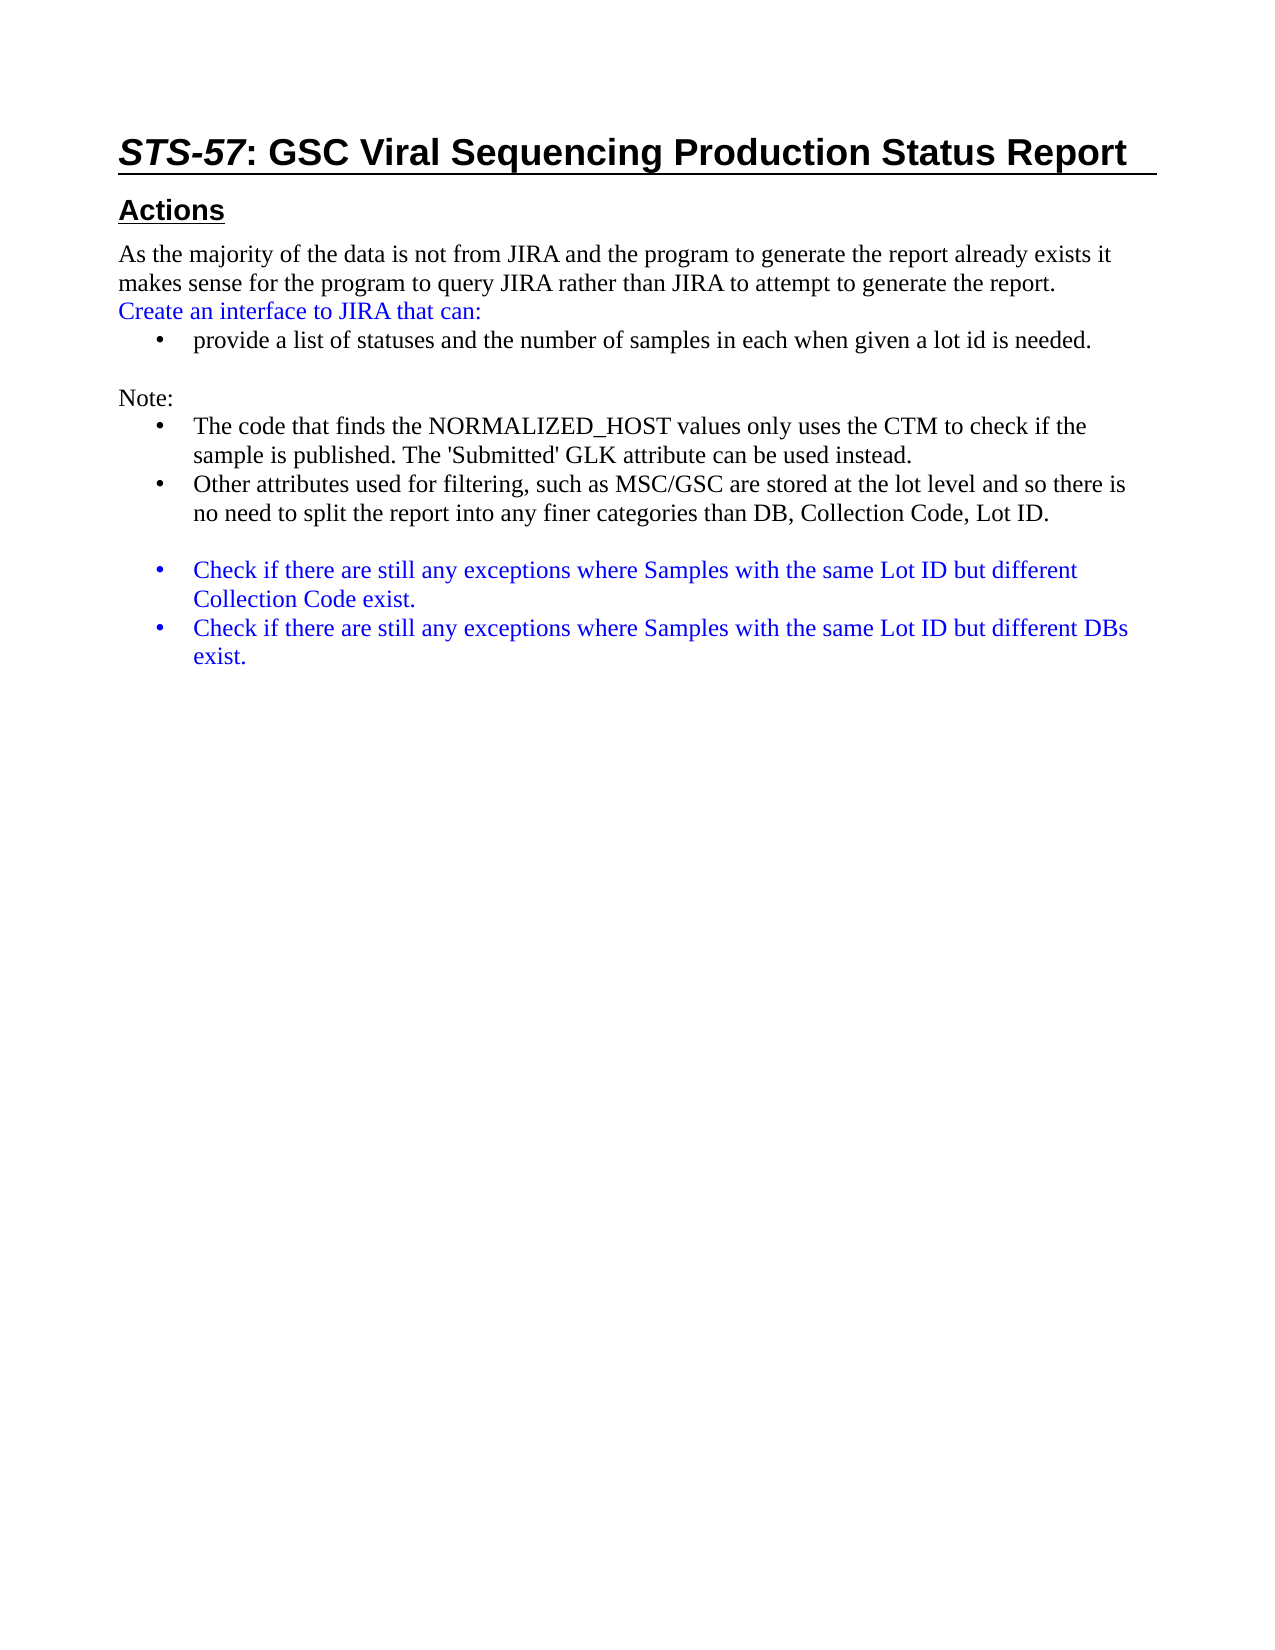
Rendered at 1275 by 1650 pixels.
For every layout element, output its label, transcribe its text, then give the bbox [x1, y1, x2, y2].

list Check if there are still any exceptions where Samples with the same Lot ID but different DBs exist. [156, 613, 1157, 670]
subtitle Actions [118, 193, 1157, 227]
list The code that finds the NORMALIZED_HOST values only uses the CTM to check if the sample is published. The 'Submitted' GLK attribute can be used instead. [156, 411, 1157, 469]
list Other attributes used for filtering, such as MSC/GSC are stored at the lot level and so there is no need to split the report into any finer categories than DB, Collection Code, Lot ID. [156, 469, 1157, 526]
text Note: [118, 383, 1157, 411]
list provide a list of statuses and the number of samples in each when given a lot id is needed. [156, 325, 1157, 354]
text Create an interface to JIRA that can: [118, 296, 1157, 325]
list Check if there are still any exceptions where Samples with the same Lot ID but different Collection Code exist. [156, 555, 1157, 613]
text As the majority of the data is not from JIRA and the program to generate the report already exists it makes sense for the program to query JIRA rather than JIRA to attempt to generate the report. [118, 239, 1157, 296]
subtitle STS-57: GSC Viral Sequencing Production Status Report [118, 130, 1157, 173]
